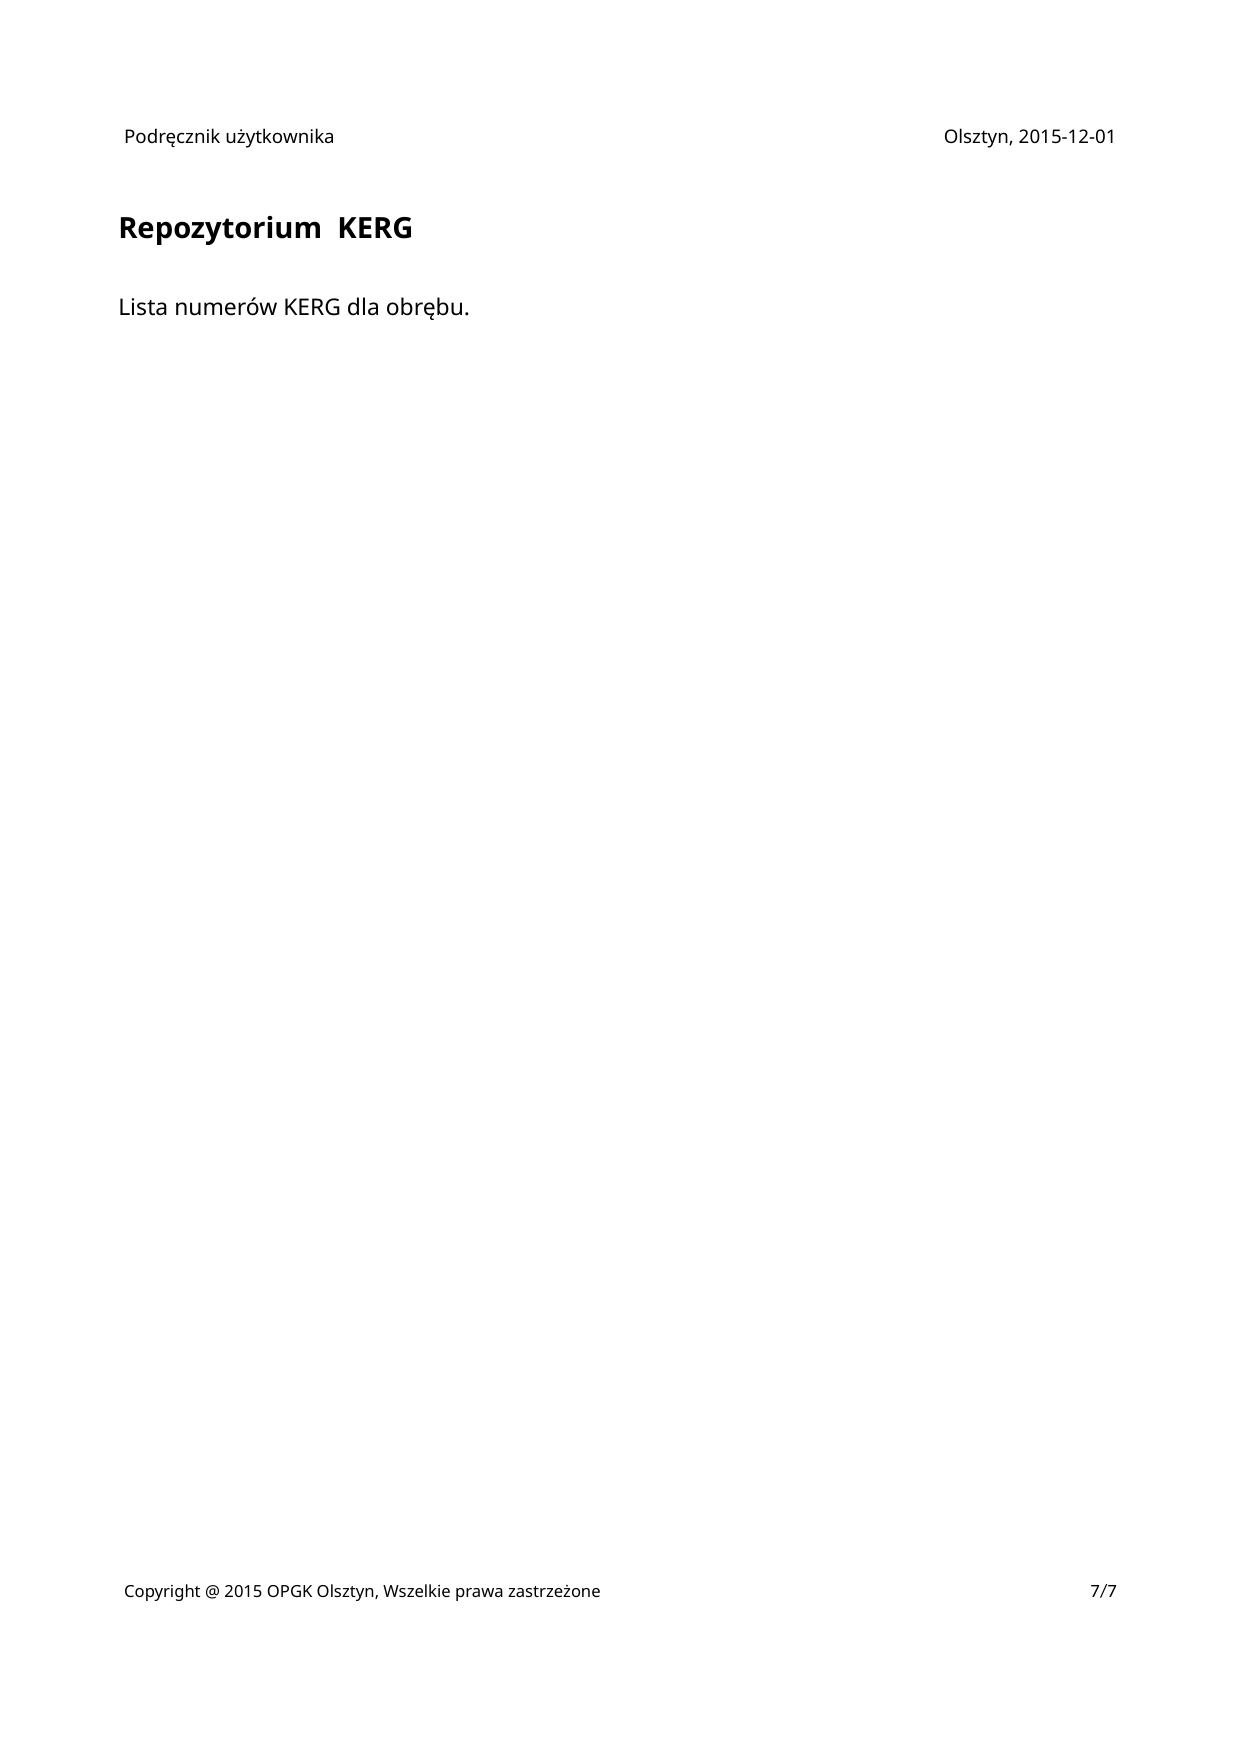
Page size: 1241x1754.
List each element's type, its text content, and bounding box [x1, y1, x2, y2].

subtitle Repozytorium KERG [118, 207, 1122, 247]
text Lista numerów KERG dla obrębu. [118, 291, 1122, 322]
